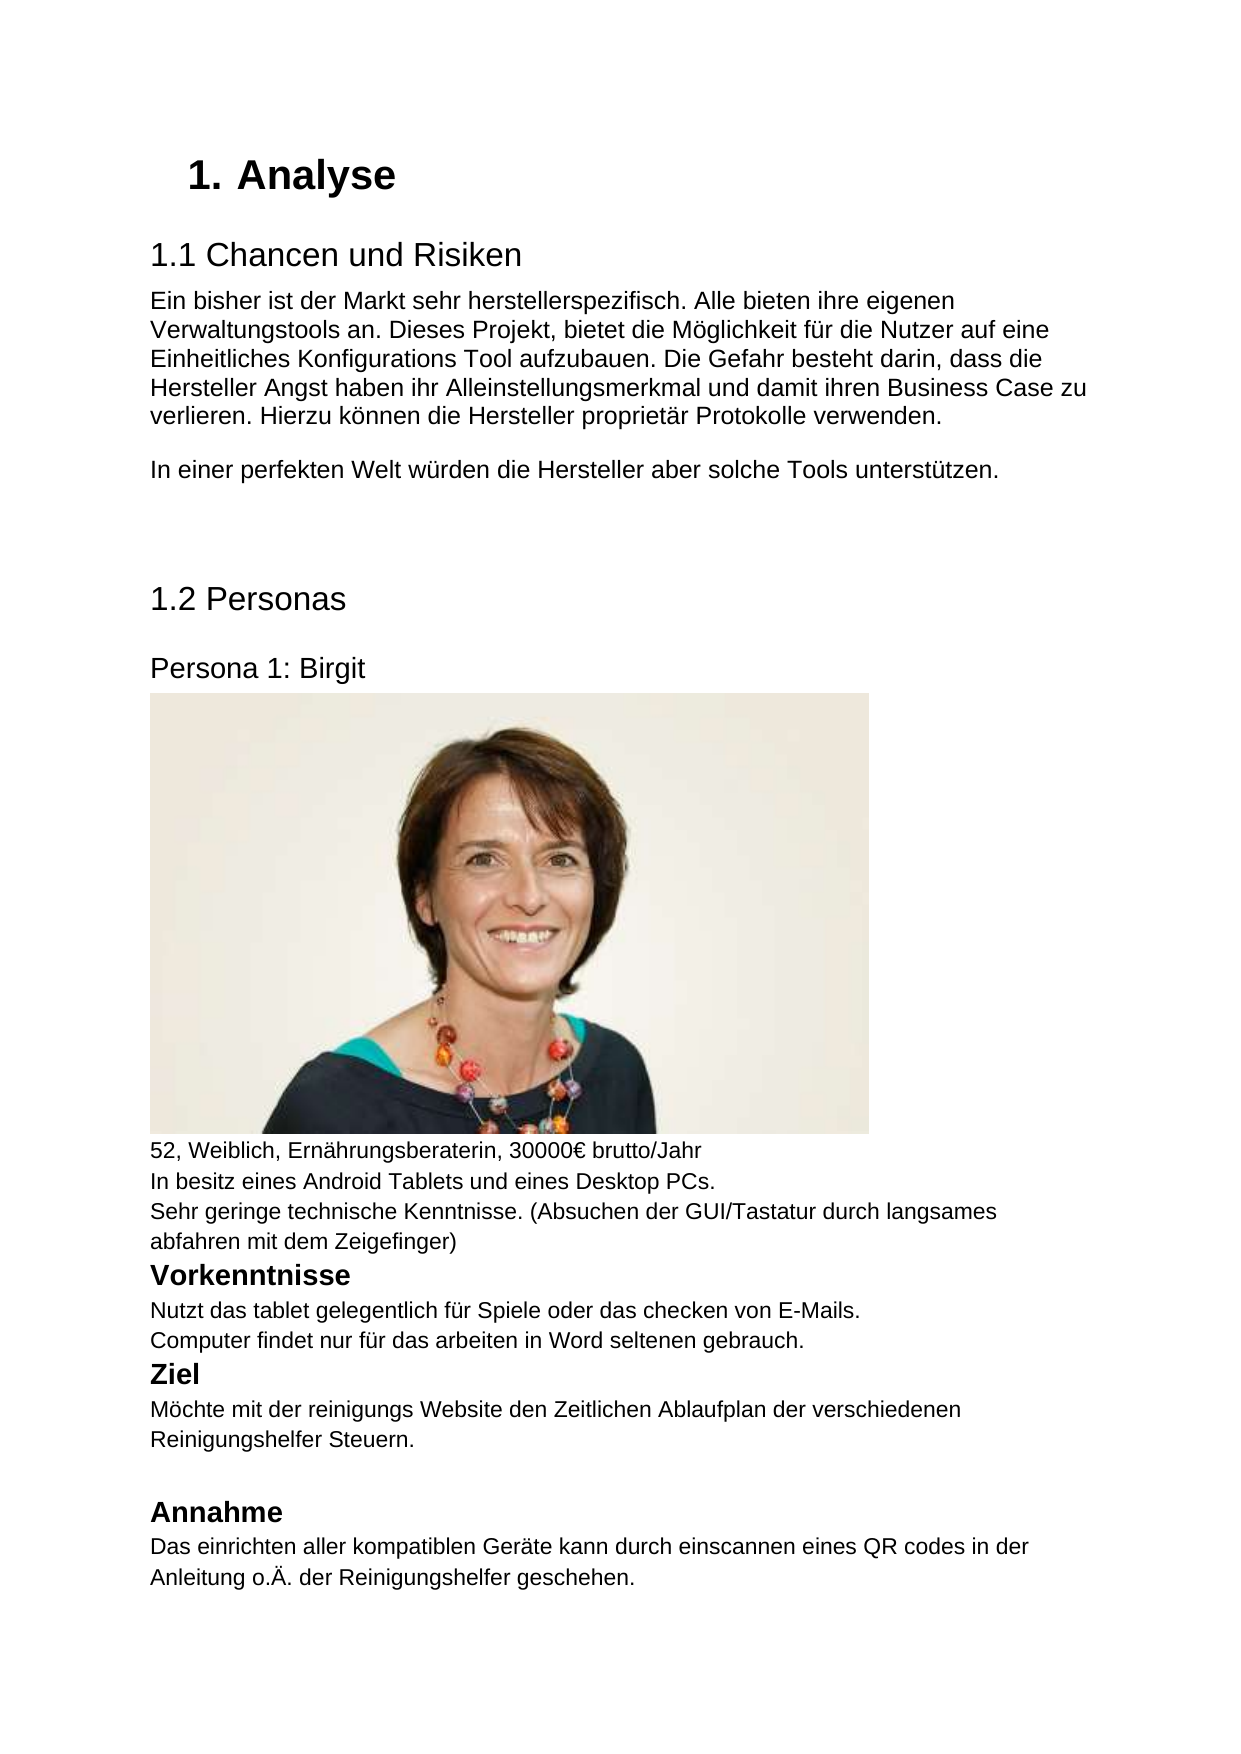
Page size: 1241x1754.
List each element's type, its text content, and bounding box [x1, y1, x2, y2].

text Annahme [150, 1495, 1090, 1528]
text In einer perfekten Welt würden die Hersteller aber solche Tools unterstützen. [150, 455, 1090, 484]
subtitle 1.2 Personas [150, 579, 1090, 618]
text Computer findet nur für das arbeiten in Word seltenen gebrauch. [150, 1327, 1090, 1353]
text 52, Weiblich, Ernährungsberaterin, 30000€ brutto/Jahr [150, 1137, 1090, 1164]
text Vorkenntnisse [150, 1258, 1090, 1292]
picture [150, 693, 869, 1134]
subtitle Persona 1: Birgit [150, 651, 1090, 685]
subtitle 1.1 Chancen und Risiken [150, 235, 1090, 274]
text Ein bisher ist der Markt sehr herstellerspezifisch. Alle bieten ihre eigenen Verwaltungstools an. Dieses Projekt, bietet die Möglichkeit für die Nutzer auf eine Einheitliches Konfigurations Tool aufzubauen. Die Gefahr besteht darin, dass die Hersteller Angst haben ihr Alleinstellungsmerkmal und damit ihren Business Case zu verlieren. Hierzu können die Hersteller proprietär Protokolle verwenden. [150, 286, 1090, 430]
text In besitz eines Android Tablets und eines Desktop PCs. [150, 1168, 1090, 1194]
text Sehr geringe technische Kenntnisse. (Absuchen der GUI/Tastatur durch langsames abfahren mit dem Zeigefinger) [150, 1198, 1090, 1254]
subtitle Analyse [187, 150, 1090, 198]
text Das einrichten aller kompatiblen Geräte kann durch einscannen eines QR codes in der Anleitung o.Ä. der Reinigungshelfer geschehen. [150, 1533, 1090, 1590]
text Möchte mit der reinigungs Website den Zeitlichen Ablaufplan der verschiedenen Reinigungshelfer Steuern. [150, 1396, 1090, 1452]
text Nutzt das tablet gelegentlich für Spiele oder das checken von E-Mails. [150, 1297, 1090, 1323]
text Ziel [150, 1357, 1090, 1391]
